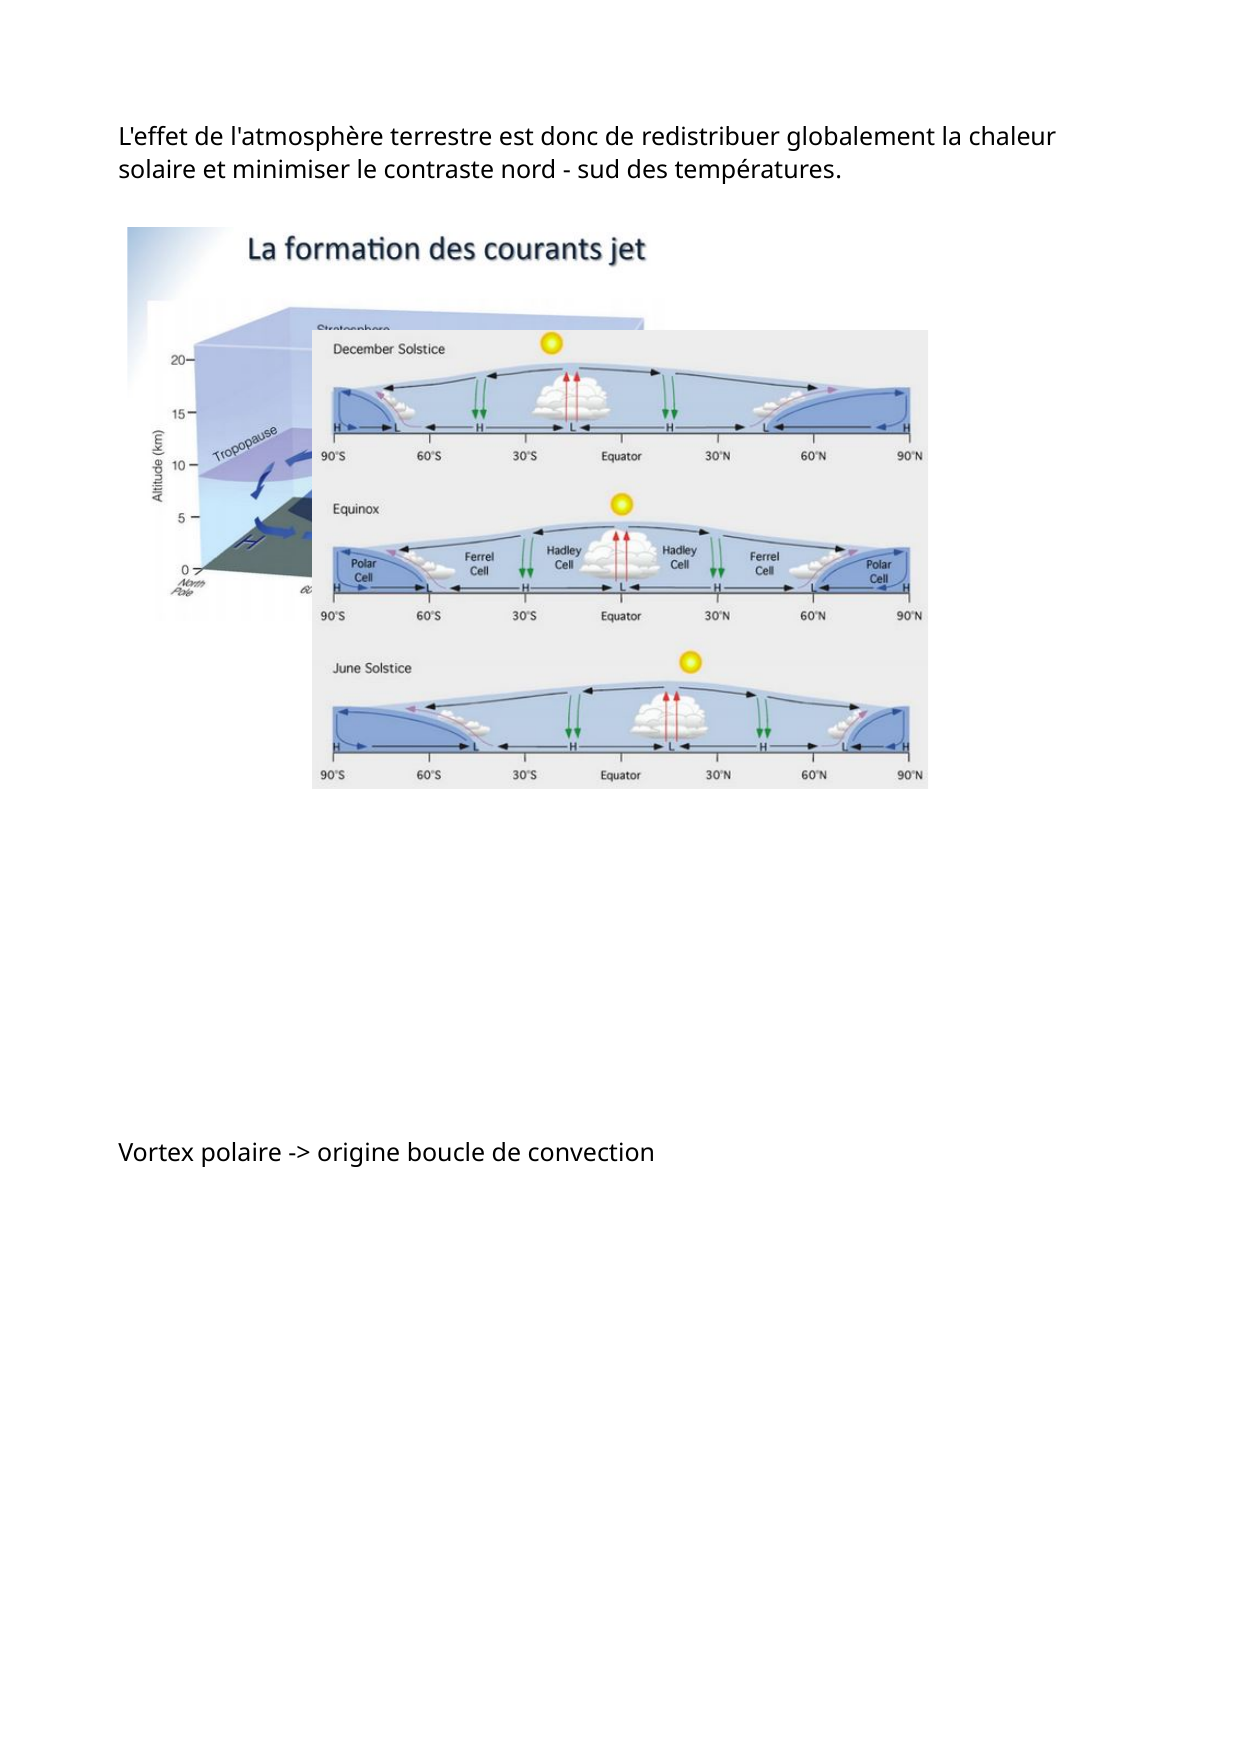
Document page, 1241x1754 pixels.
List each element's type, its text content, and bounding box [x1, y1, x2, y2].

text L'effet de l'atmosphère terrestre est donc de redistribuer globalement la chaleur solaire et minimiser le contraste nord - sud des températures. [118, 118, 1122, 186]
text Vortex polaire -> origine boucle de convection [118, 1135, 1122, 1169]
picture [127, 227, 929, 789]
